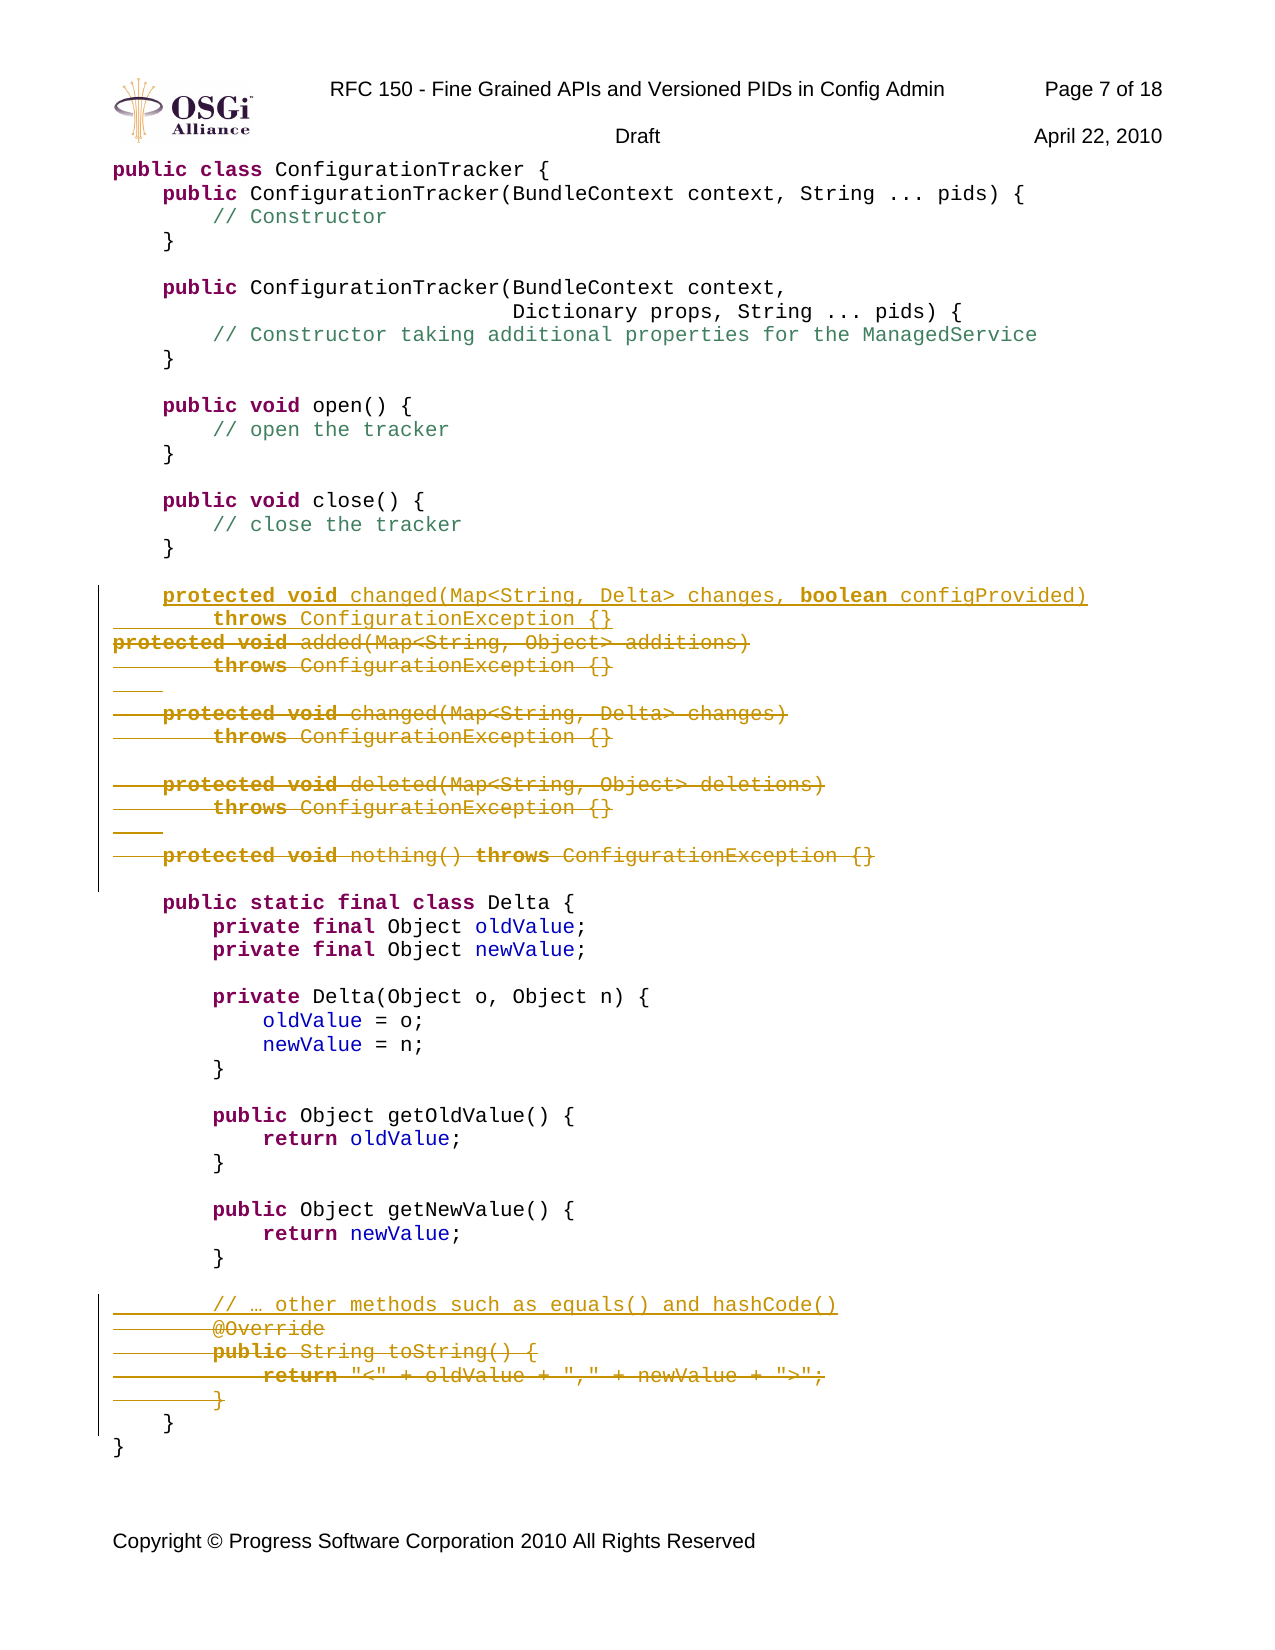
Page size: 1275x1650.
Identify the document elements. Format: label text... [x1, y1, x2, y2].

text } [112, 1057, 1162, 1081]
text // Constructor [112, 206, 1162, 230]
text public void close() { [112, 490, 1162, 514]
text public class ConfigurationTracker { [112, 159, 1162, 183]
text } [112, 1152, 1162, 1176]
text protected void changed(Map<String, Delta> changes, boolean configProvided) throws ConfigurationException {} [112, 584, 1162, 632]
text public static final class Delta { [112, 892, 1162, 916]
text // close the tracker [112, 514, 1162, 537]
text oldValue = o; [112, 1010, 1162, 1034]
text } [112, 1436, 1162, 1459]
text public ConfigurationTracker(BundleContext context, String ... pids) { [112, 183, 1162, 206]
text } [112, 1318, 1162, 1341]
text public Object getOldValue() { [112, 1105, 1162, 1128]
text // Constructor taking additional properties for the ManagedService [112, 324, 1162, 348]
text public ConfigurationTracker(BundleContext context, [112, 277, 1162, 301]
text return newValue; [112, 1223, 1162, 1247]
text } [112, 230, 1162, 253]
text // … other methods such as equals() and hashCode() [112, 1294, 1162, 1318]
text public void open() { [112, 395, 1162, 419]
text return oldValue; [112, 1128, 1162, 1152]
text } [112, 348, 1162, 372]
text newValue = n; [112, 1034, 1162, 1057]
text } [112, 537, 1162, 561]
text Dictionary props, String ... pids) { [112, 301, 1162, 324]
picture [114, 78, 254, 143]
text // open the tracker [112, 419, 1162, 443]
text private final Object newValue; [112, 939, 1162, 963]
text private final Object oldValue; [112, 916, 1162, 939]
text } [112, 443, 1162, 466]
text public Object getNewValue() { [112, 1199, 1162, 1223]
text } [112, 1247, 1162, 1270]
text private Delta(Object o, Object n) { [112, 987, 1162, 1010]
